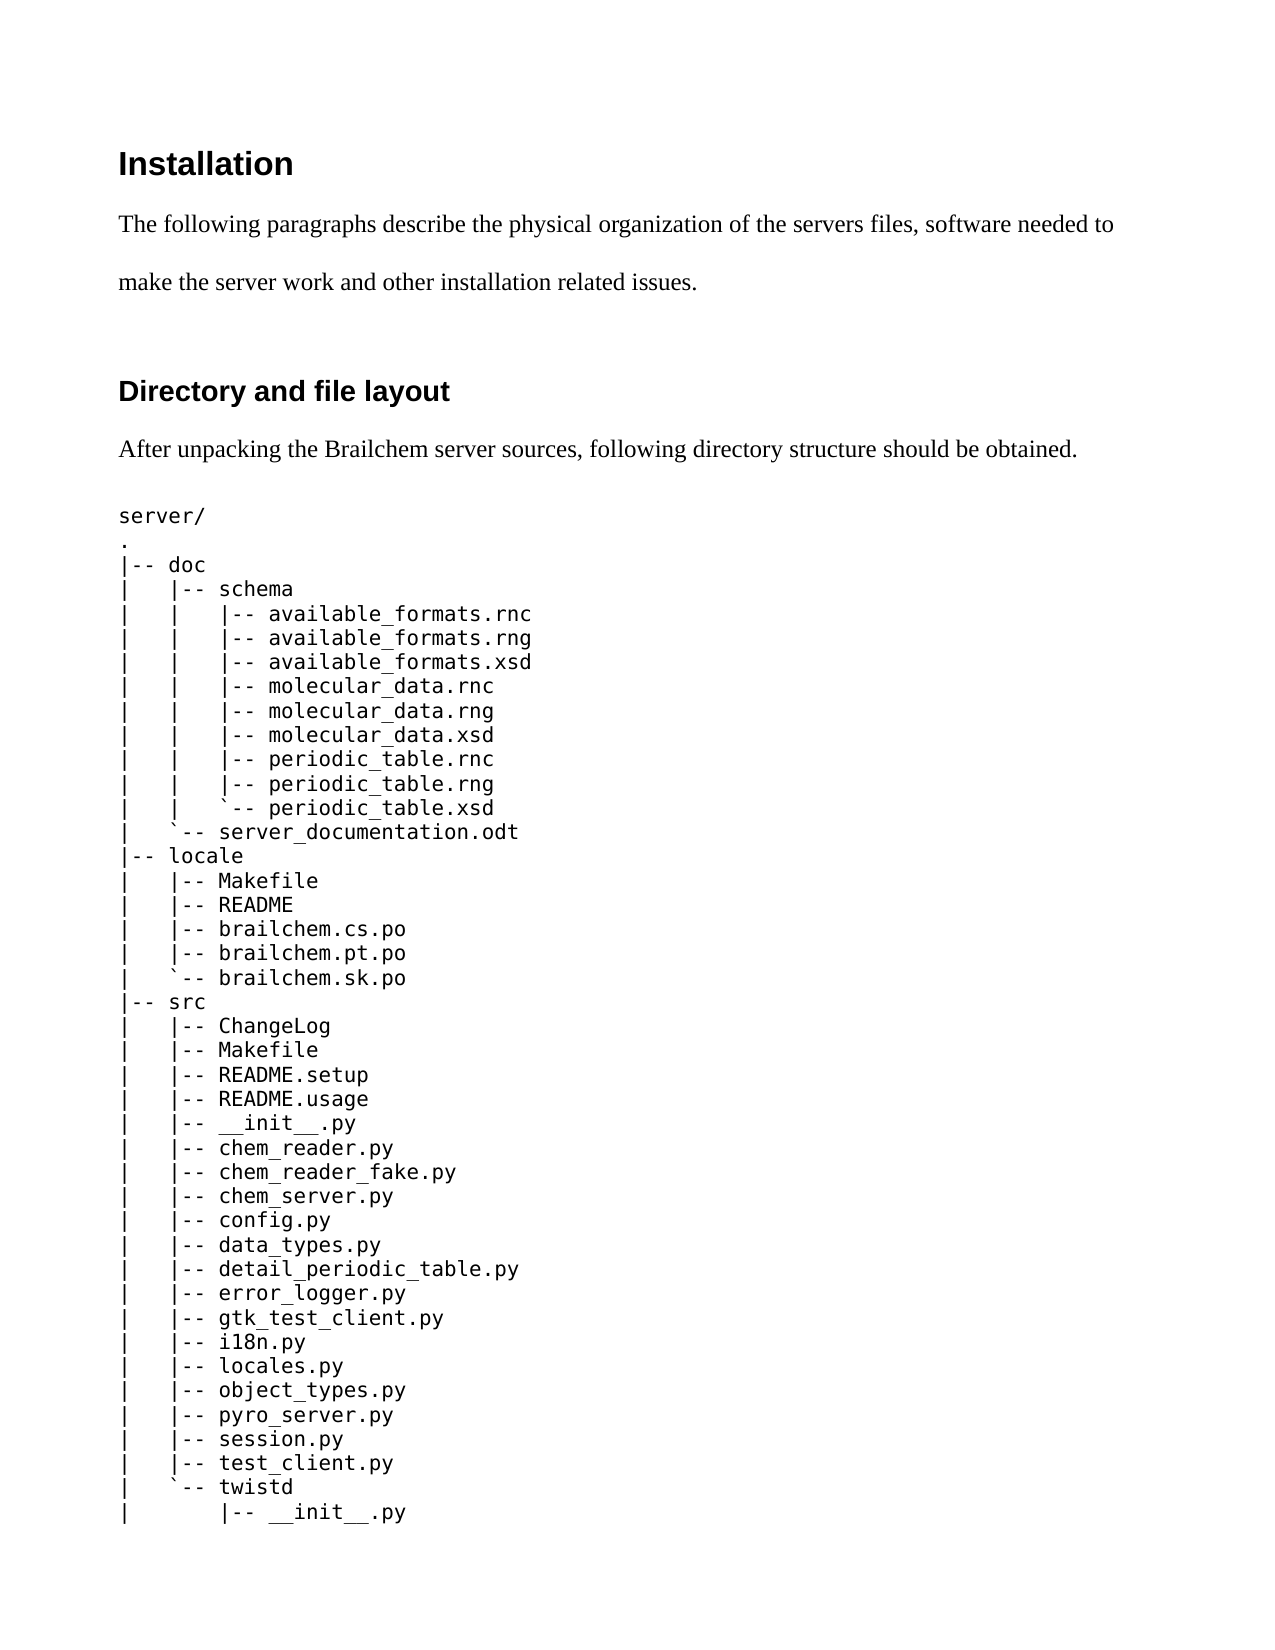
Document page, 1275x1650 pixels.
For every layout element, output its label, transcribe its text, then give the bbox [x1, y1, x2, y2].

subtitle Directory and file layout [118, 374, 1157, 408]
text | `-- brailchem.sk.po [118, 966, 1157, 990]
text |-- locale [118, 844, 1157, 869]
text | `-- twistd [118, 1475, 1157, 1500]
text | |-- schema [118, 577, 1157, 602]
text | |-- session.py [118, 1427, 1157, 1451]
text | |-- ChangeLog [118, 1014, 1157, 1038]
text | | |-- available_formats.xsd [118, 650, 1157, 674]
text | | |-- available_formats.rnc [118, 602, 1157, 626]
text | |-- Makefile [118, 1038, 1157, 1063]
text | |-- test_client.py [118, 1451, 1157, 1475]
text | | |-- molecular_data.rng [118, 699, 1157, 723]
text | | |-- available_formats.rng [118, 626, 1157, 650]
text | |-- config.py [118, 1208, 1157, 1233]
text | |-- README.usage [118, 1087, 1157, 1111]
text | |-- object_types.py [118, 1378, 1157, 1403]
text | |-- Makefile [118, 869, 1157, 893]
text | |-- locales.py [118, 1354, 1157, 1378]
text | |-- i18n.py [118, 1330, 1157, 1354]
text | |-- gtk_test_client.py [118, 1306, 1157, 1330]
text | | |-- periodic_table.rng [118, 772, 1157, 796]
text | | `-- periodic_table.xsd [118, 796, 1157, 820]
text | |-- detail_periodic_table.py [118, 1257, 1157, 1281]
text | |-- pyro_server.py [118, 1403, 1157, 1427]
text | | |-- periodic_table.rnc [118, 747, 1157, 772]
text | |-- README.setup [118, 1063, 1157, 1087]
text After unpacking the Brailchem server sources, following directory structure should be obtained. [118, 434, 1157, 463]
text |-- doc [118, 553, 1157, 577]
text | |-- README [118, 893, 1157, 917]
text | |-- chem_reader_fake.py [118, 1160, 1157, 1184]
text | |-- brailchem.cs.po [118, 917, 1157, 941]
text | |-- brailchem.pt.po [118, 941, 1157, 966]
text | | |-- molecular_data.rnc [118, 674, 1157, 699]
text | |-- error_logger.py [118, 1281, 1157, 1306]
text The following paragraphs describe the physical organization of the servers files, software needed to make the server work and other installation related issues. [118, 209, 1157, 295]
text . [118, 529, 1157, 553]
text | |-- data_types.py [118, 1233, 1157, 1257]
text | `-- server_documentation.odt [118, 820, 1157, 844]
text | |-- chem_reader.py [118, 1136, 1157, 1160]
subtitle Installation [118, 144, 1157, 182]
text | |-- __init__.py [118, 1111, 1157, 1136]
text |-- src [118, 990, 1157, 1014]
text | |-- __init__.py [118, 1500, 1157, 1524]
text | | |-- molecular_data.xsd [118, 723, 1157, 747]
text | |-- chem_server.py [118, 1184, 1157, 1208]
text server/ [118, 504, 1157, 529]
